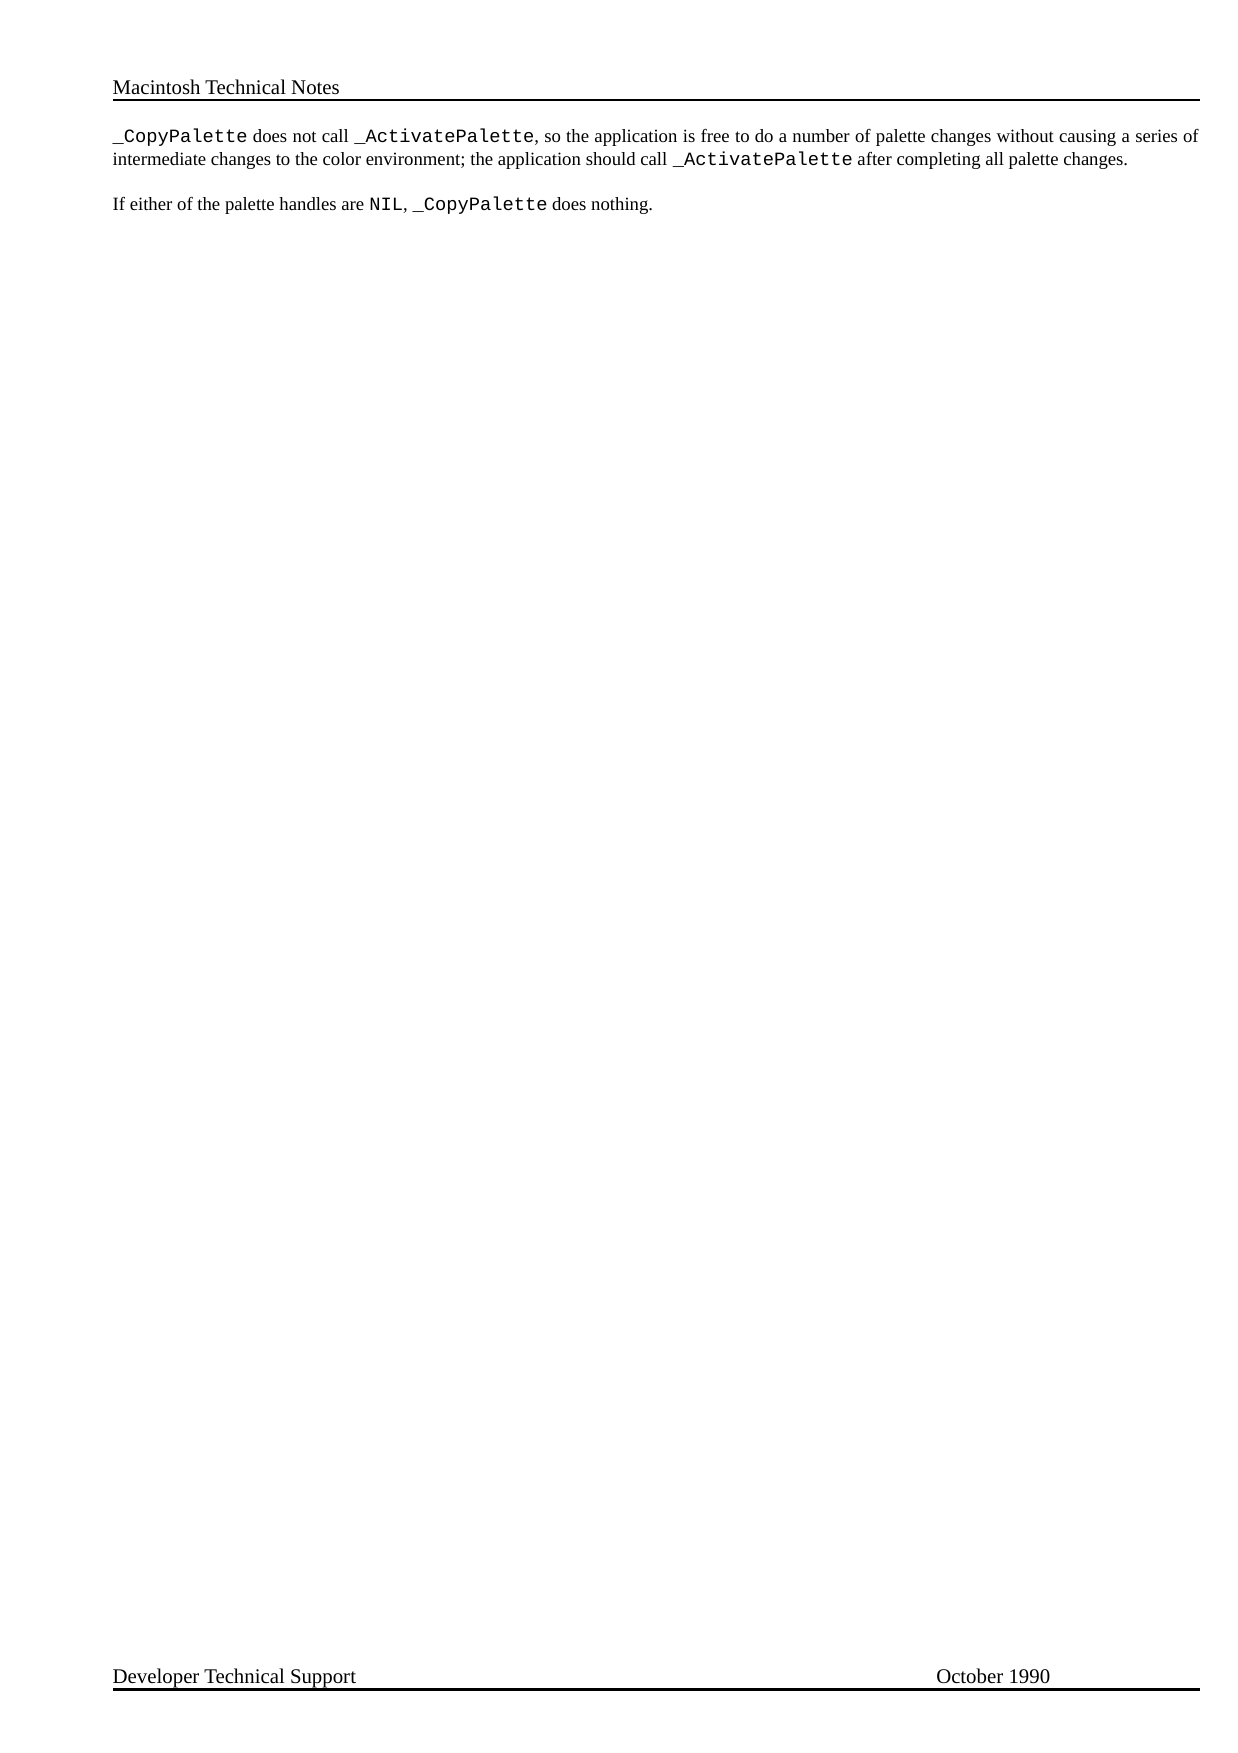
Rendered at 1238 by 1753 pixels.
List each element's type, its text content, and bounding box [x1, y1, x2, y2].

text _CopyPalette does not call _ActivatePalette, so the application is free to do a number of palette changes without causing a series of intermediate changes to the color environment; the application should call _ActivatePalette after completing all palette changes. [112, 125, 1200, 171]
text If either of the palette handles are NIL, _CopyPalette does nothing. [112, 193, 1200, 216]
